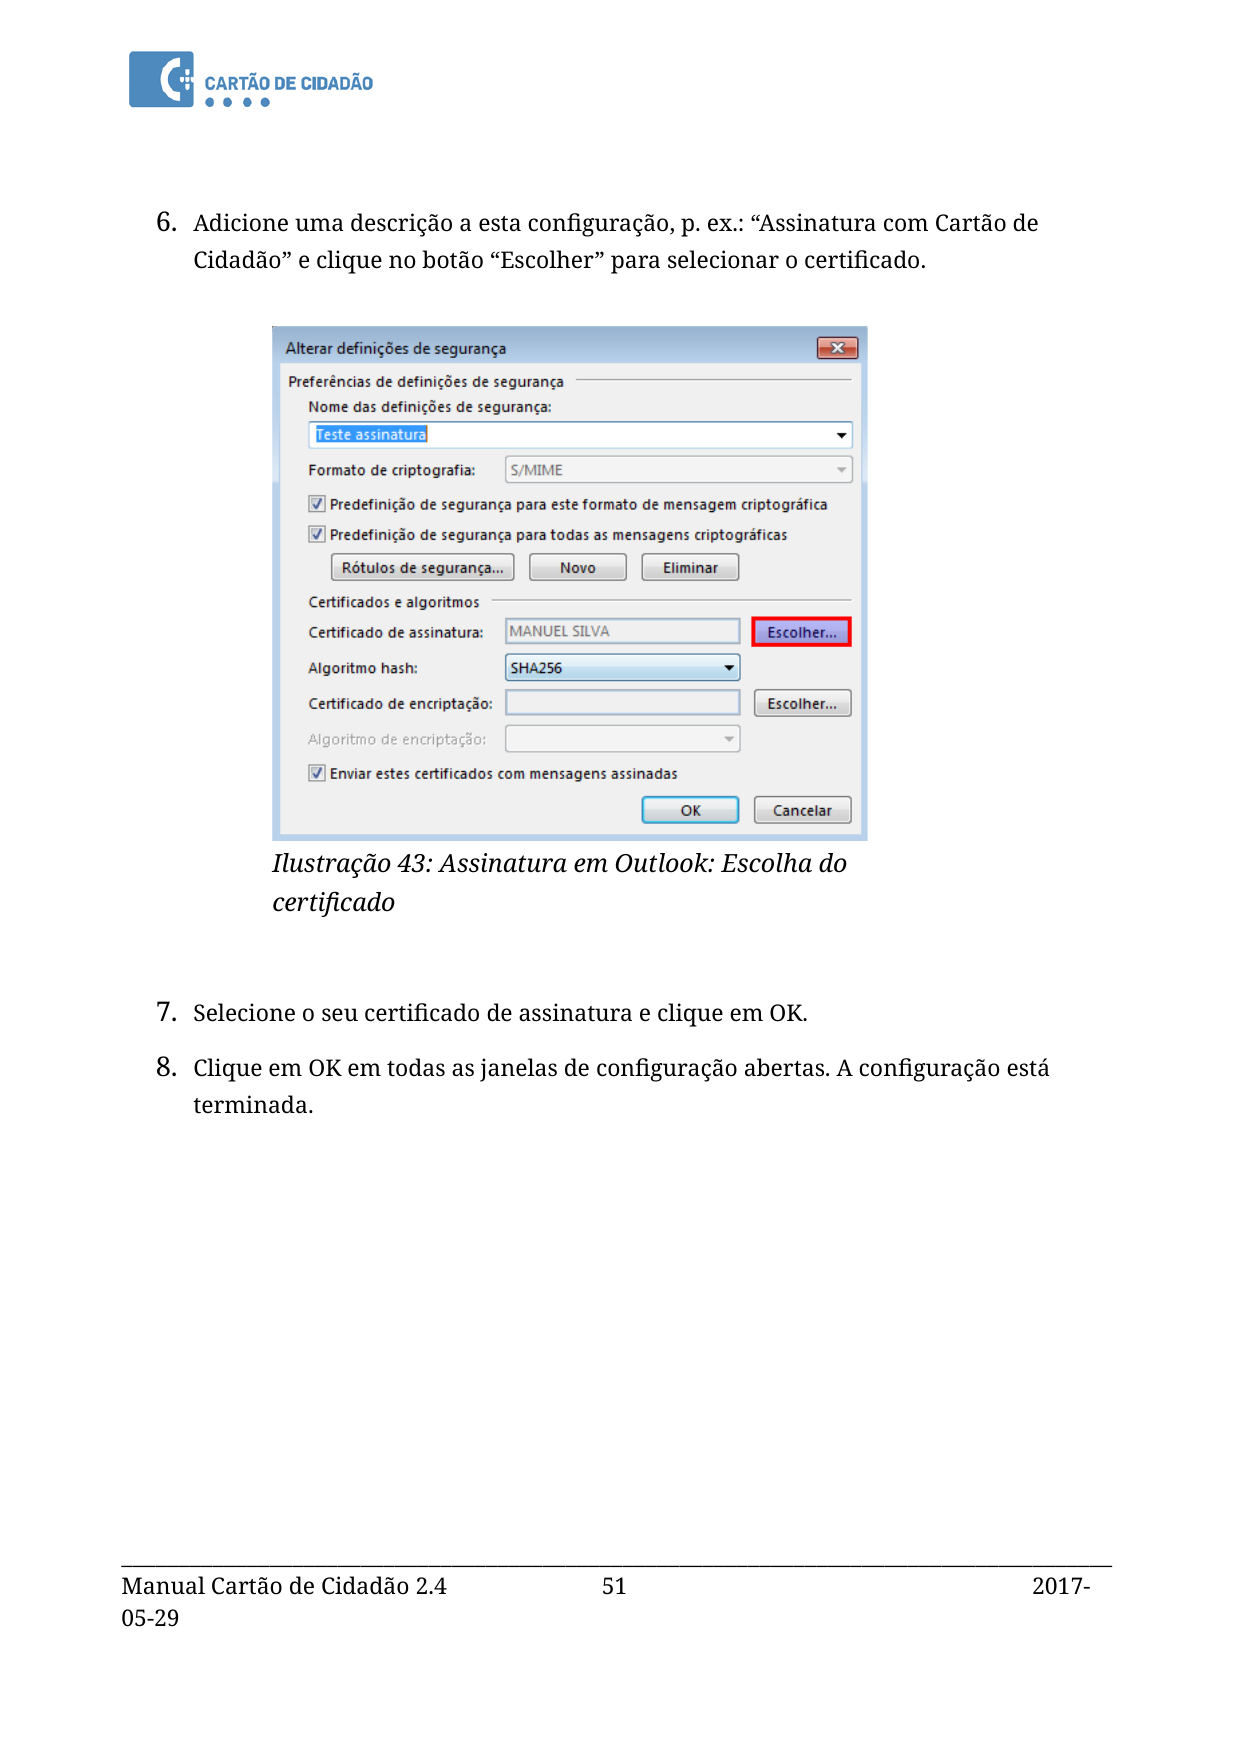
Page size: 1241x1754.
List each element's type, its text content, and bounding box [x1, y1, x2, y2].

list Adicione uma descrição a esta configuração, p. ex.: “Assinatura com Cartão de Cidadão” e clique no botão “Escolher” para selecionar o certificado. [156, 203, 1122, 275]
text Ilustração 43: Assinatura em Outlook: Escolha do certificado [272, 841, 868, 918]
picture [127, 45, 420, 115]
list Clique em OK em todas as janelas de configuração abertas. A configuração está terminada. [156, 1047, 1122, 1120]
picture [272, 326, 868, 841]
list Selecione o seu certificado de assinatura e clique em OK. [156, 992, 1122, 1029]
